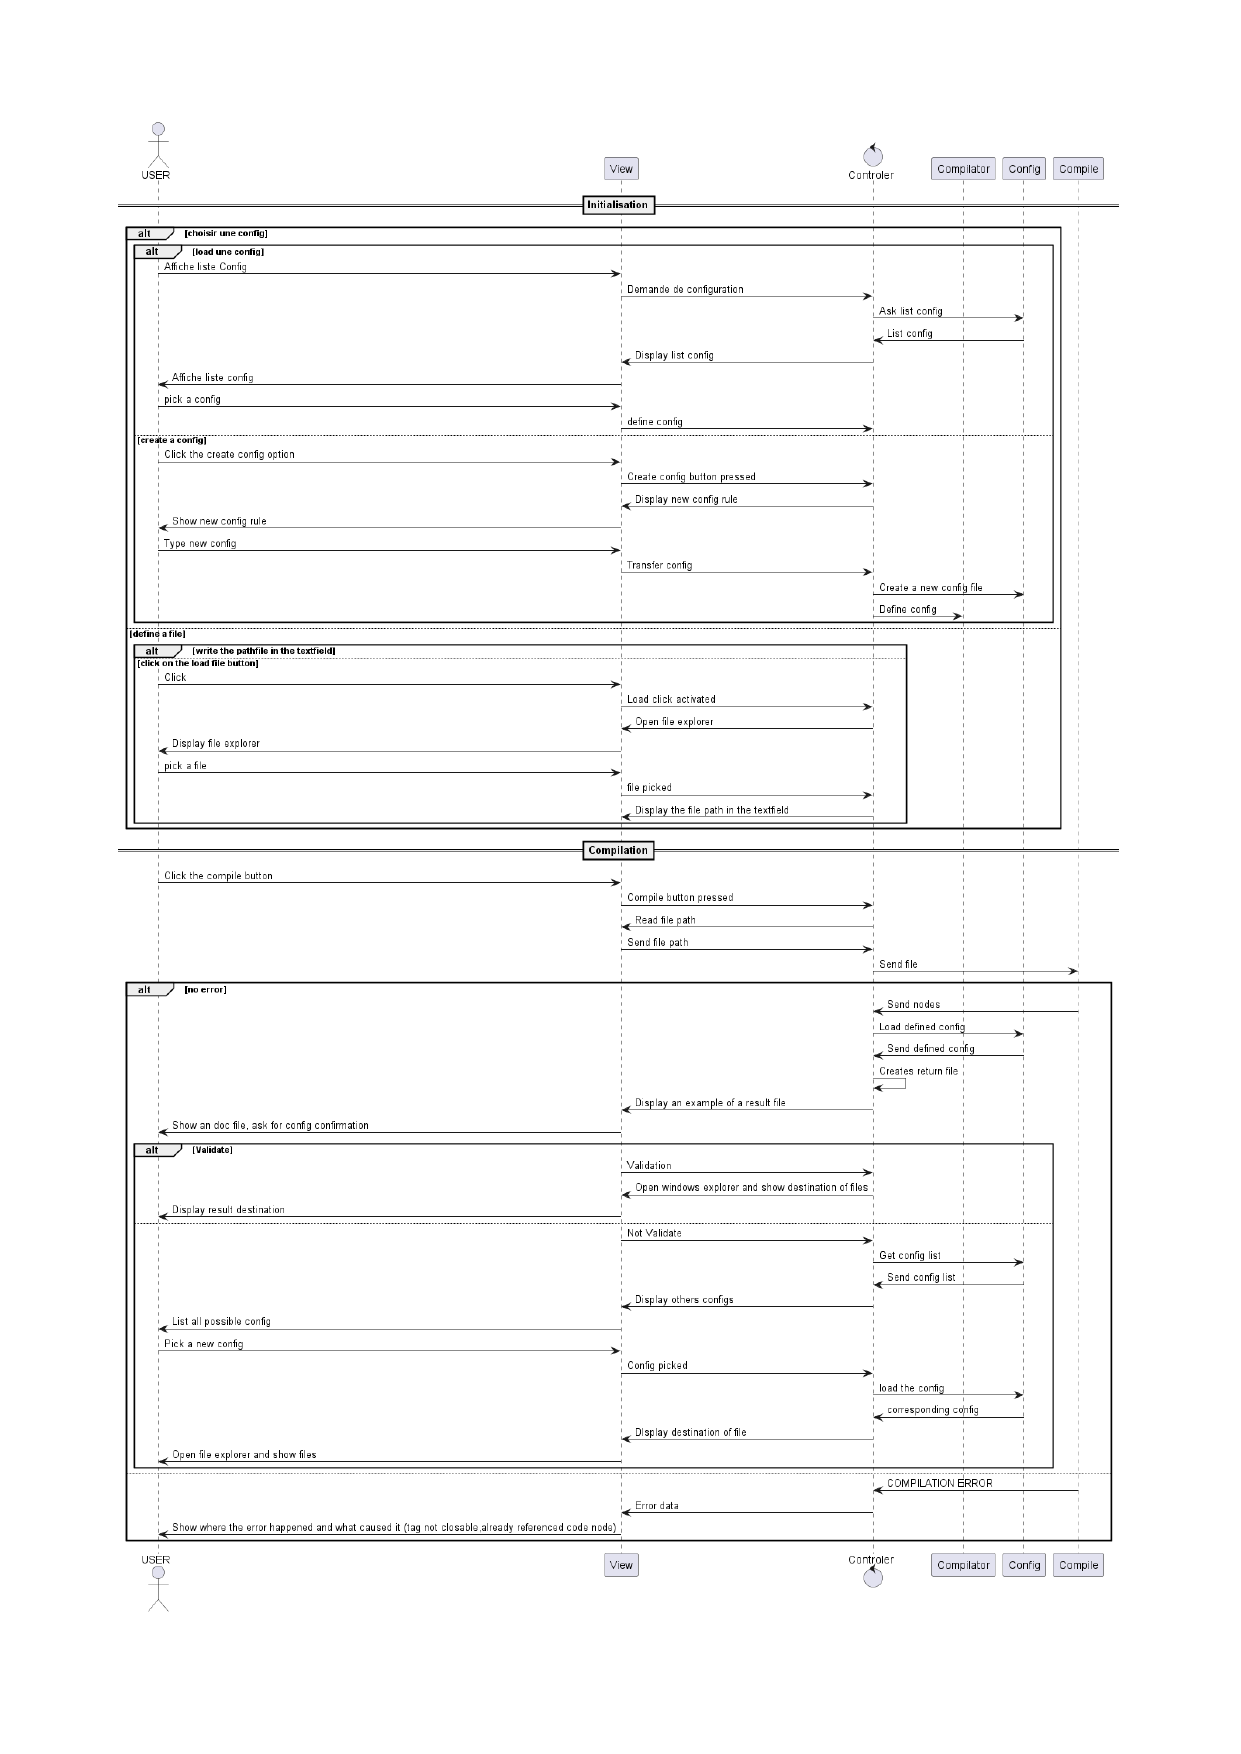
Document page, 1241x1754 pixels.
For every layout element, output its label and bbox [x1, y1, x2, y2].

picture [118, 118, 1123, 1615]
